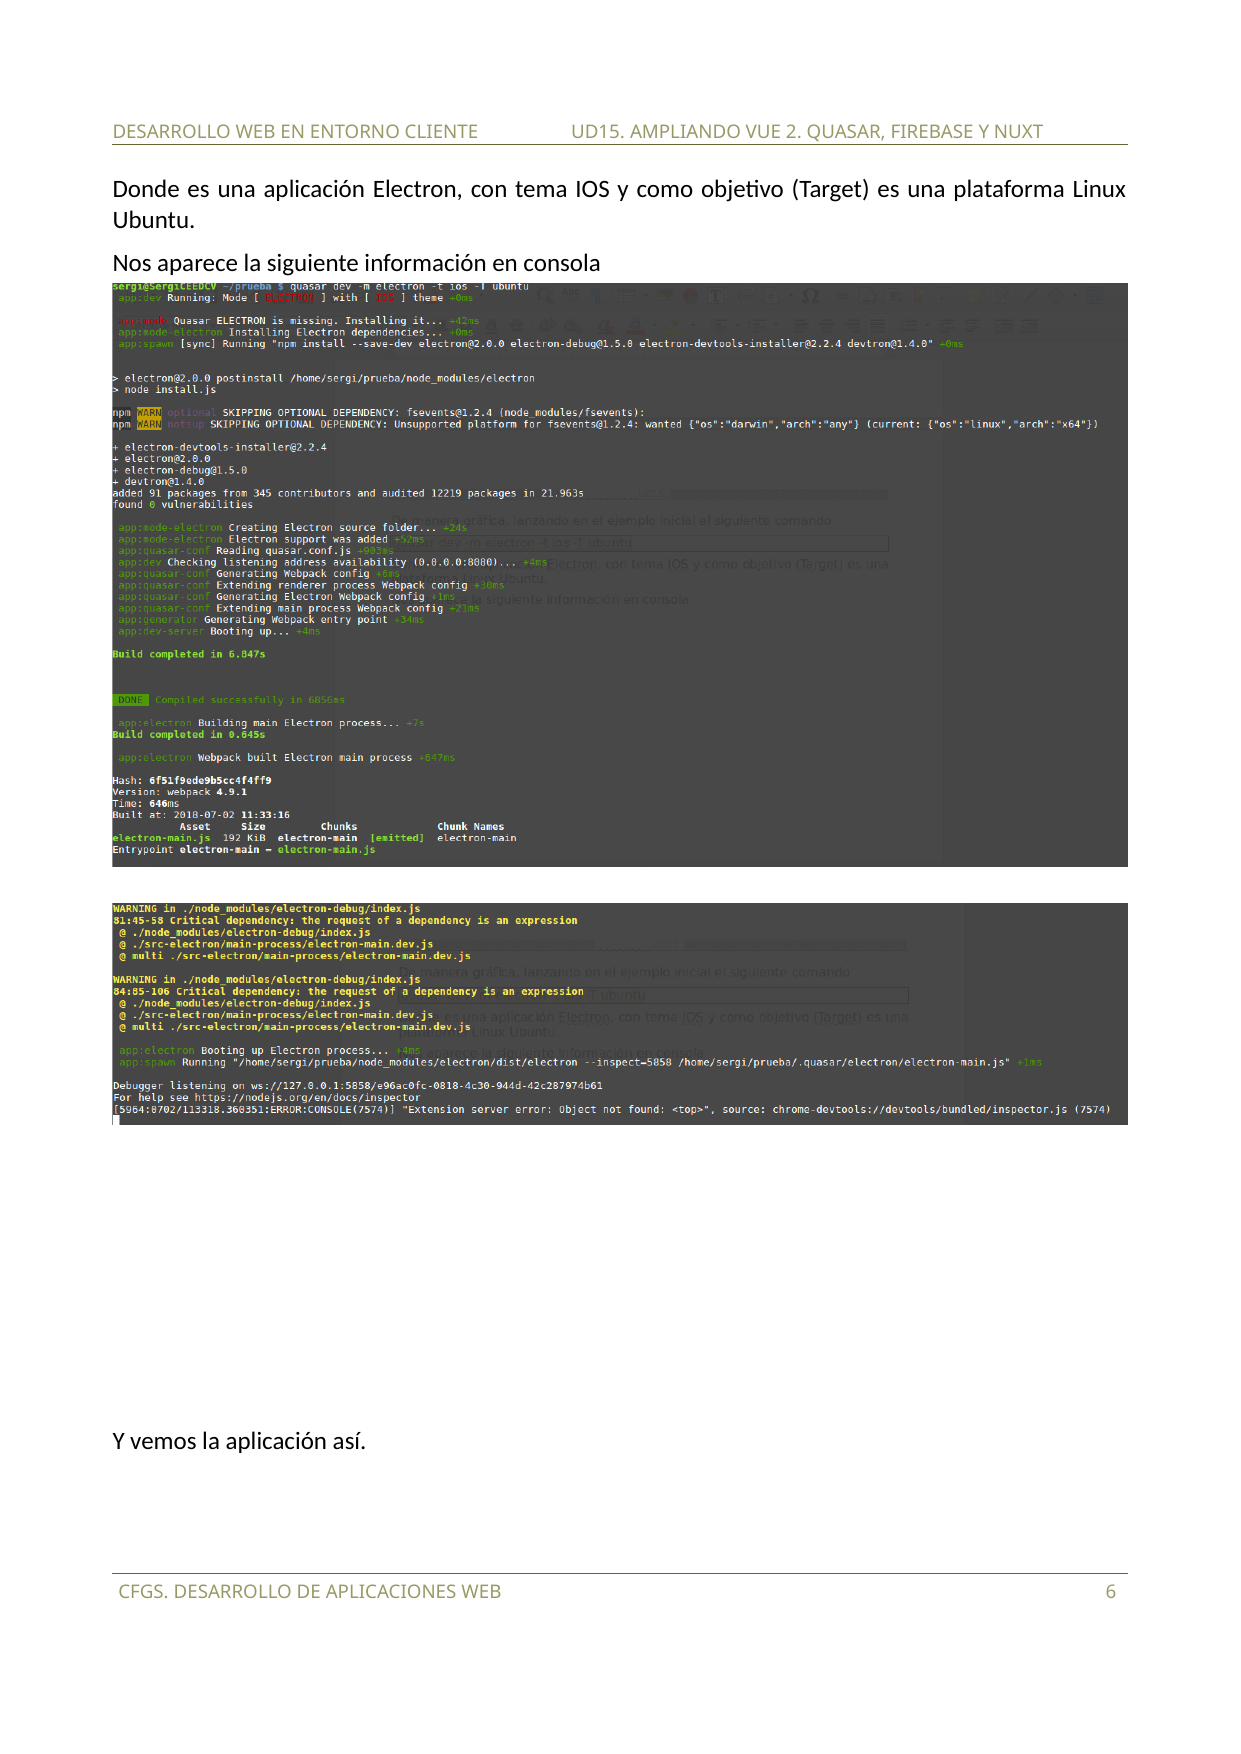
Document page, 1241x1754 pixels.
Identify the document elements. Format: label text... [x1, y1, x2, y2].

picture [112, 903, 1128, 1125]
text Donde es una aplicación Electron, con tema IOS y como objetivo (Target) es una plataforma Linux Ubuntu. [112, 173, 1128, 234]
text Y vemos la aplicación así. [112, 1425, 1128, 1455]
text Nos aparece la siguiente información en consola [112, 247, 1128, 277]
picture [112, 283, 1128, 867]
